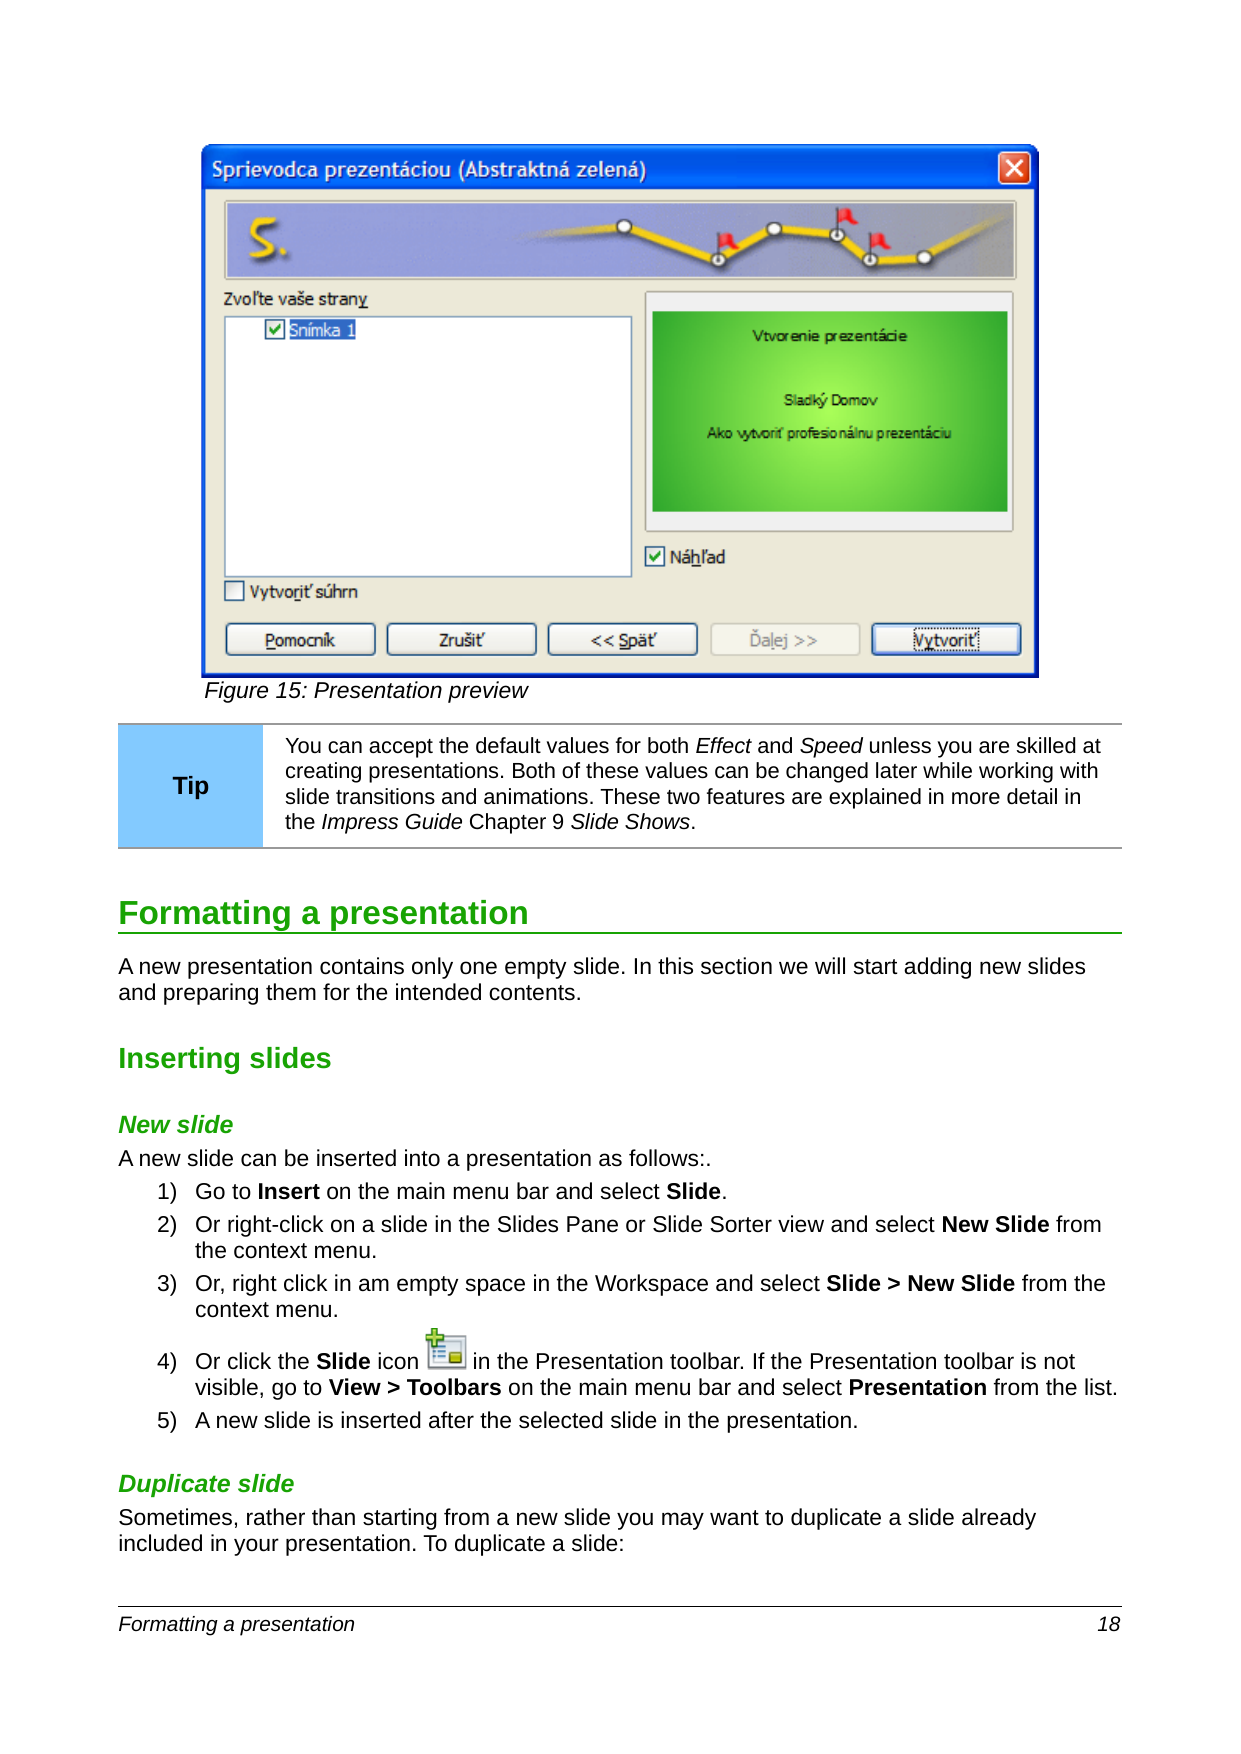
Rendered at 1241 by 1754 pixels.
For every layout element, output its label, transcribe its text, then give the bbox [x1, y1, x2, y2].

table_header Tip [118, 725, 263, 847]
list Or right-click on a slide in the Slides Pane or Slide Sorter view and select New Slide from the context menu. [177, 1211, 1122, 1263]
text A new presentation contains only one empty slide. In this section we will start adding new slides and preparing them for the intended contents. [118, 953, 1122, 1005]
picture [201, 144, 1039, 678]
subtitle New slide [118, 1110, 1122, 1139]
list A new slide can be inserted into a presentation as follows:. [118, 1145, 1122, 1171]
table_header You can accept the default values for both Effect and Speed unless you are skilled at creating presentations. Both of these values can be changed later while working with slide transitions and animations. These two features are explained in more detail in the Impress Guide Chapter 9 Slide Shows. [264, 725, 1122, 847]
subtitle Duplicate slide [118, 1468, 1122, 1497]
list Go to Insert on the main menu bar and select Slide. [177, 1178, 1122, 1204]
list Or click the Slide icon in the Presentation toolbar. If the Presentation toolbar is not visible, go to View > Toolbars on the main menu bar and select Presentation from the list. [177, 1328, 1122, 1400]
text Figure 15: Presentation preview [204, 678, 1036, 703]
picture [425, 1328, 467, 1370]
subtitle Formatting a presentation [118, 893, 1122, 932]
subtitle Inserting slides [118, 1041, 1122, 1074]
text Sometimes, rather than starting from a new slide you may want to duplicate a slide already included in your presentation. To duplicate a slide: [118, 1504, 1122, 1556]
list Or, right click in am empty space in the Workspace and select Slide > New Slide from the context menu. [177, 1269, 1122, 1322]
list A new slide is inserted after the selected slide in the presentation. [177, 1407, 1122, 1433]
